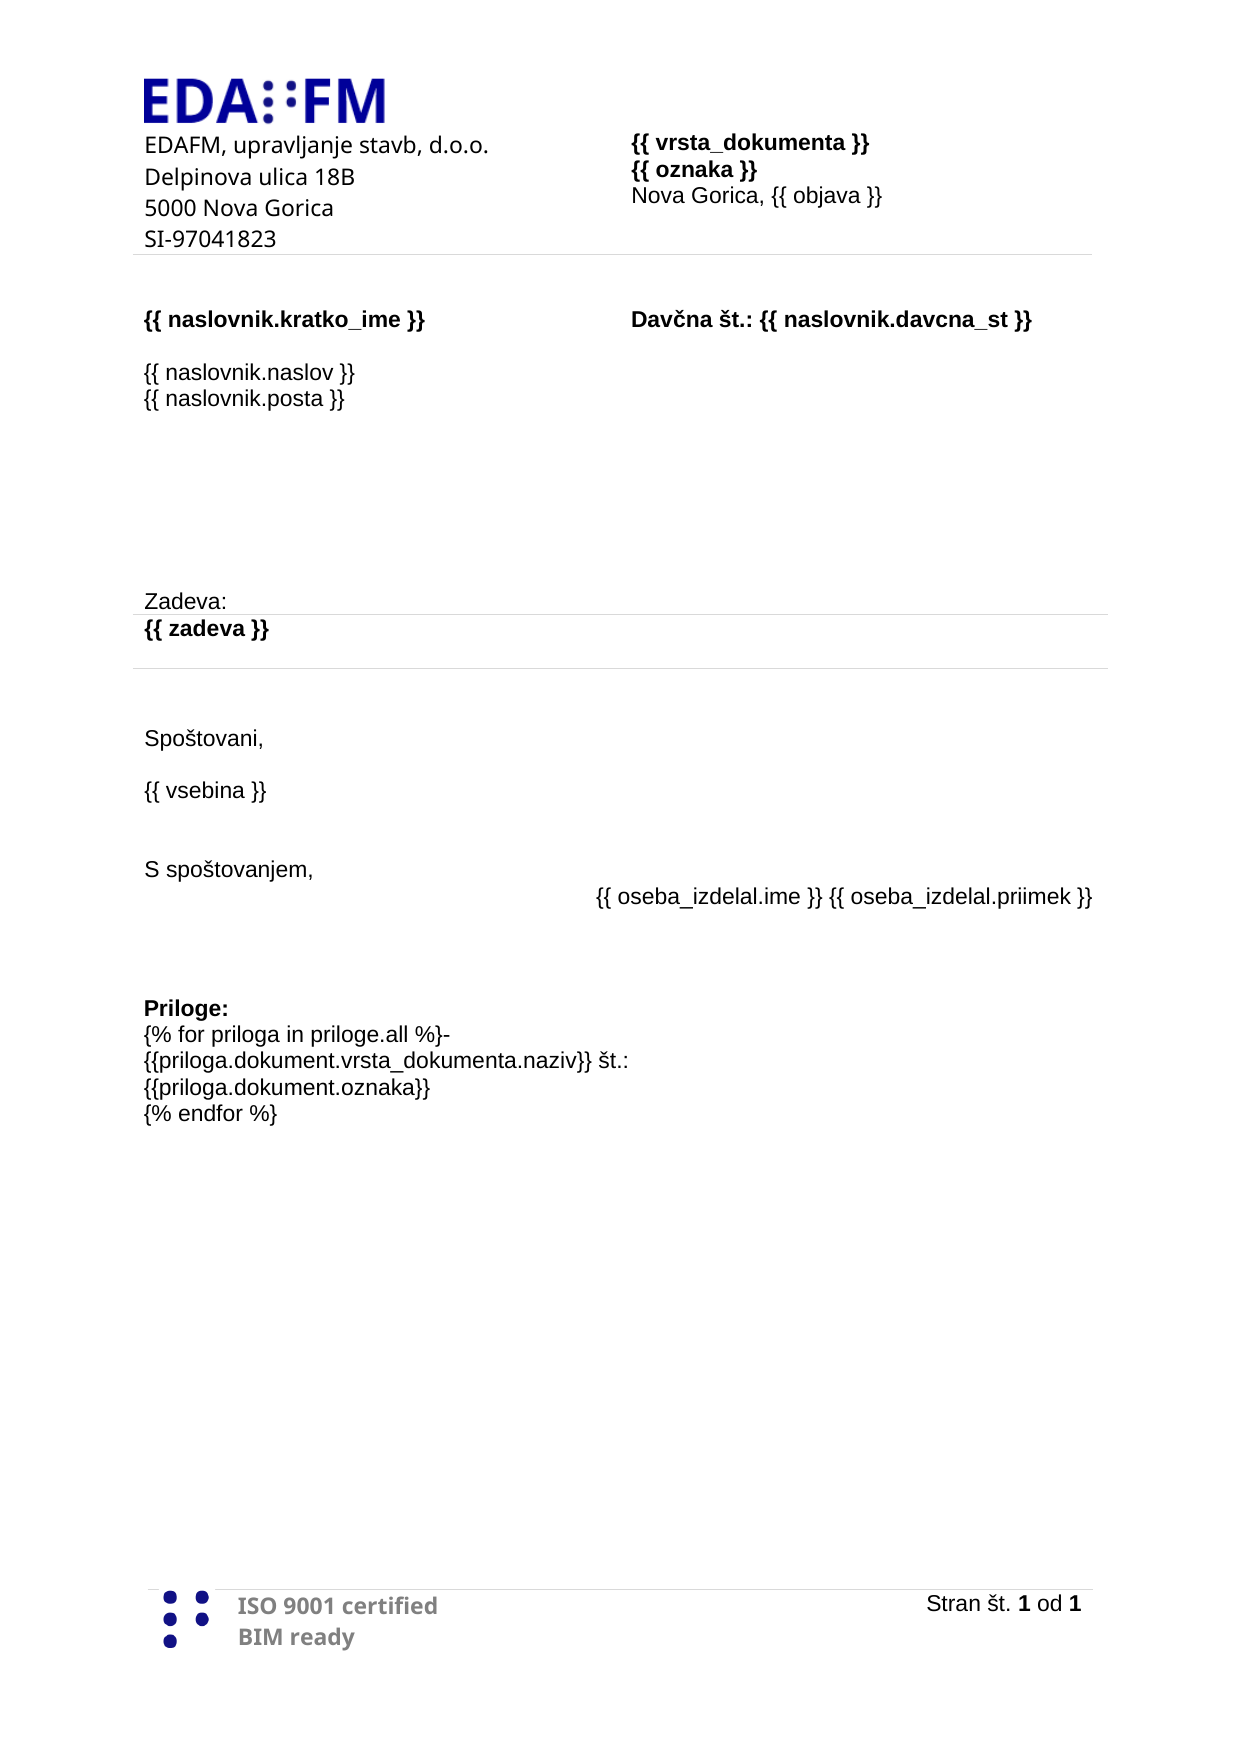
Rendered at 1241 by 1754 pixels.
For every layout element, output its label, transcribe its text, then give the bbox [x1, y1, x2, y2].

text {{ oseba_izdelal.ime }} {{ oseba_izdelal.priimek }} [148, 883, 1093, 909]
table_cell {{ vsebina }} S spoštovanjem, [133, 778, 1107, 883]
table_header Spoštovani, [133, 725, 1107, 777]
table_cell {{ zadeva }} [133, 615, 1107, 668]
table_header Davčna št.: {{ naslovnik.davcna_st }} [620, 306, 1092, 448]
picture [144, 73, 387, 130]
table_header Priloge: {% for priloga in priloge.all %}- {{priloga.dokument.vrsta_dokumenta.naziv}} št.: {{priloga.dokument.oznaka}} {% endfor %} [132, 995, 782, 1144]
picture [158, 1589, 216, 1648]
table_header Zadeva: [133, 588, 1107, 614]
table_header {{ naslovnik.kratko_ime }} {{ naslovnik.naslov }} {{ naslovnik.posta }} [132, 306, 619, 448]
